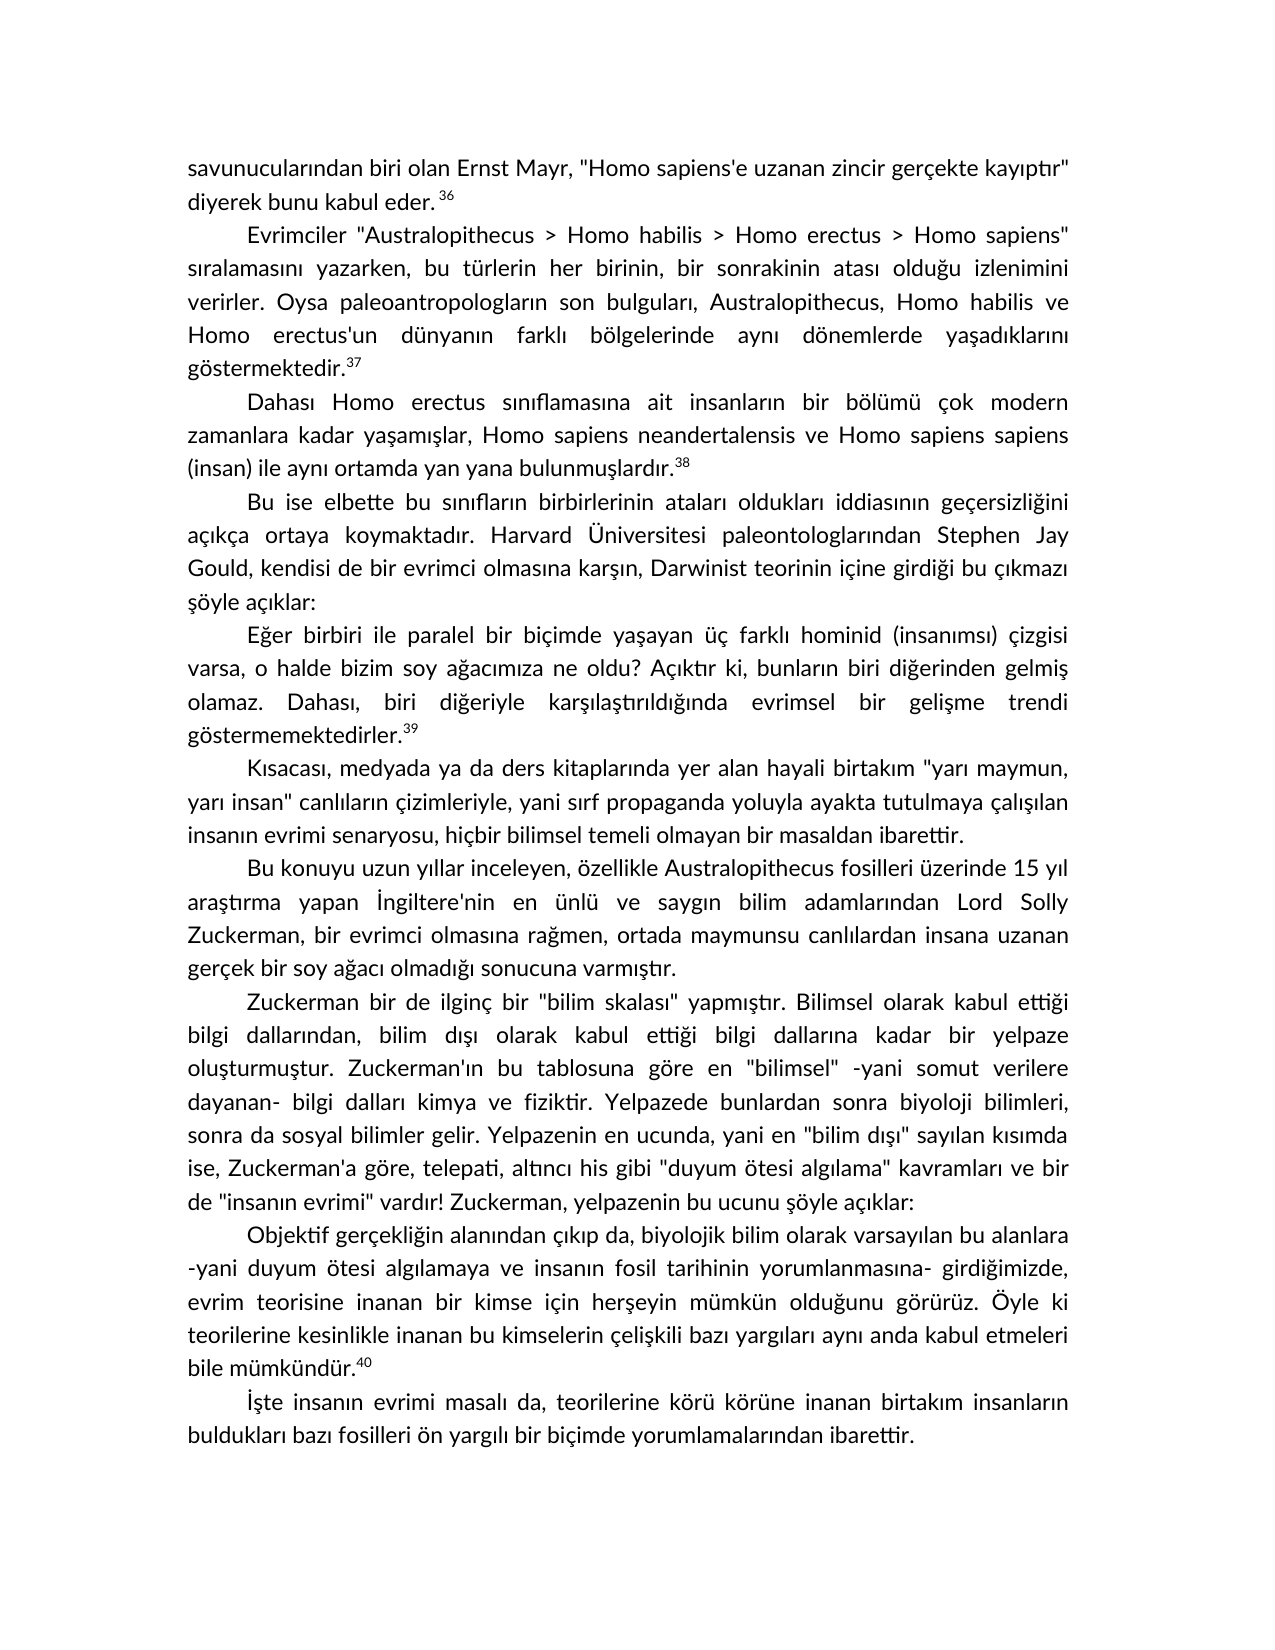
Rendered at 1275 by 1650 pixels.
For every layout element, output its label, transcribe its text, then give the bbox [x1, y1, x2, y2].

text Zuckerman bir de ilginç bir "bilim skalası" yapmıştır. Bilimsel olarak kabul ettiği bilgi dallarından, bilim dışı olarak kabul ettiği bilgi dallarına kadar bir yelpaze oluşturmuştur. Zuckerman'ın bu tablosuna göre en "bilimsel" -yani somut verilere dayanan- bilgi dalları kimya ve fiziktir. Yelpazede bunlardan sonra biyoloji bilimleri, sonra da sosyal bilimler gelir. Yelpazenin en ucunda, yani en "bilim dışı" sayılan kısımda ise, Zuckerman'a göre, telepati, altıncı his gibi "duyum ötesi algılama" kavramları ve bir de "insanın evrimi" vardır! Zuckerman, yelpazenin bu ucunu şöyle açıklar: [187, 983, 1070, 1217]
text Eğer birbiri ile paralel bir biçimde yaşayan üç farklı hominid (insanımsı) çizgisi varsa, o halde bizim soy ağacımıza ne oldu? Açıktır ki, bunların biri diğerinden gelmiş olamaz. Dahası, biri diğeriyle karşılaştırıldığında evrimsel bir gelişme trendi göstermemektedirler.39 [187, 617, 1070, 750]
text Bu konuyu uzun yıllar inceleyen, özellikle Australopithecus fosilleri üzerinde 15 yıl araştırma yapan İngiltere'nin en ünlü ve saygın bilim adamlarından Lord Solly Zuckerman, bir evrimci olmasına rağmen, ortada maymunsu canlılardan insana uzanan gerçek bir soy ağacı olmadığı sonucuna varmıştır. [187, 850, 1070, 983]
text Kısacası, medyada ya da ders kitaplarında yer alan hayali birtakım "yarı maymun, yarı insan" canlıların çizimleriyle, yani sırf propaganda yoluyla ayakta tutulmaya çalışılan insanın evrimi senaryosu, hiçbir bilimsel temeli olmayan bir masaldan ibarettir. [187, 750, 1070, 850]
text Bu ise elbette bu sınıfların birbirlerinin ataları oldukları iddiasının geçersizliğini açıkça ortaya koymaktadır. Harvard Üniversitesi paleontologlarından Stephen Jay Gould, kendisi de bir evrimci olmasına karşın, Darwinist teorinin içine girdiği bu çıkmazı şöyle açıklar: [187, 483, 1070, 617]
text Dahası Homo erectus sınıflamasına ait insanların bir bölümü çok modern zamanlara kadar yaşamışlar, Homo sapiens neandertalensis ve Homo sapiens sapiens (insan) ile aynı ortamda yan yana bulunmuşlardır.38 [187, 383, 1070, 483]
text Evrimciler "Australopithecus > Homo habilis > Homo erectus > Homo sapiens" sıralamasını yazarken, bu türlerin her birinin, bir sonrakinin atası olduğu izlenimini verirler. Oysa paleoantropologların son bulguları, Australopithecus, Homo habilis ve Homo erectus'un dünyanın farklı bölgelerinde aynı dönemlerde yaşadıklarını göstermektedir.37 [187, 217, 1070, 383]
text savunucularından biri olan Ernst Mayr, "Homo sapiens'e uzanan zincir gerçekte kayıptır" diyerek bunu kabul eder. 36 [187, 150, 1070, 217]
text Objektif gerçekliğin alanından çıkıp da, biyolojik bilim olarak varsayılan bu alanlara -yani duyum ötesi algılamaya ve insanın fosil tarihinin yorumlanmasına- girdiğimizde, evrim teorisine inanan bir kimse için herşeyin mümkün olduğunu görürüz. Öyle ki teorilerine kesinlikle inanan bu kimselerin çelişkili bazı yargıları aynı anda kabul etmeleri bile mümkündür.40 [187, 1217, 1070, 1383]
text İşte insanın evrimi masalı da, teorilerine körü körüne inanan birtakım insanların buldukları bazı fosilleri ön yargılı bir biçimde yorumlamalarından ibarettir. [187, 1383, 1070, 1450]
